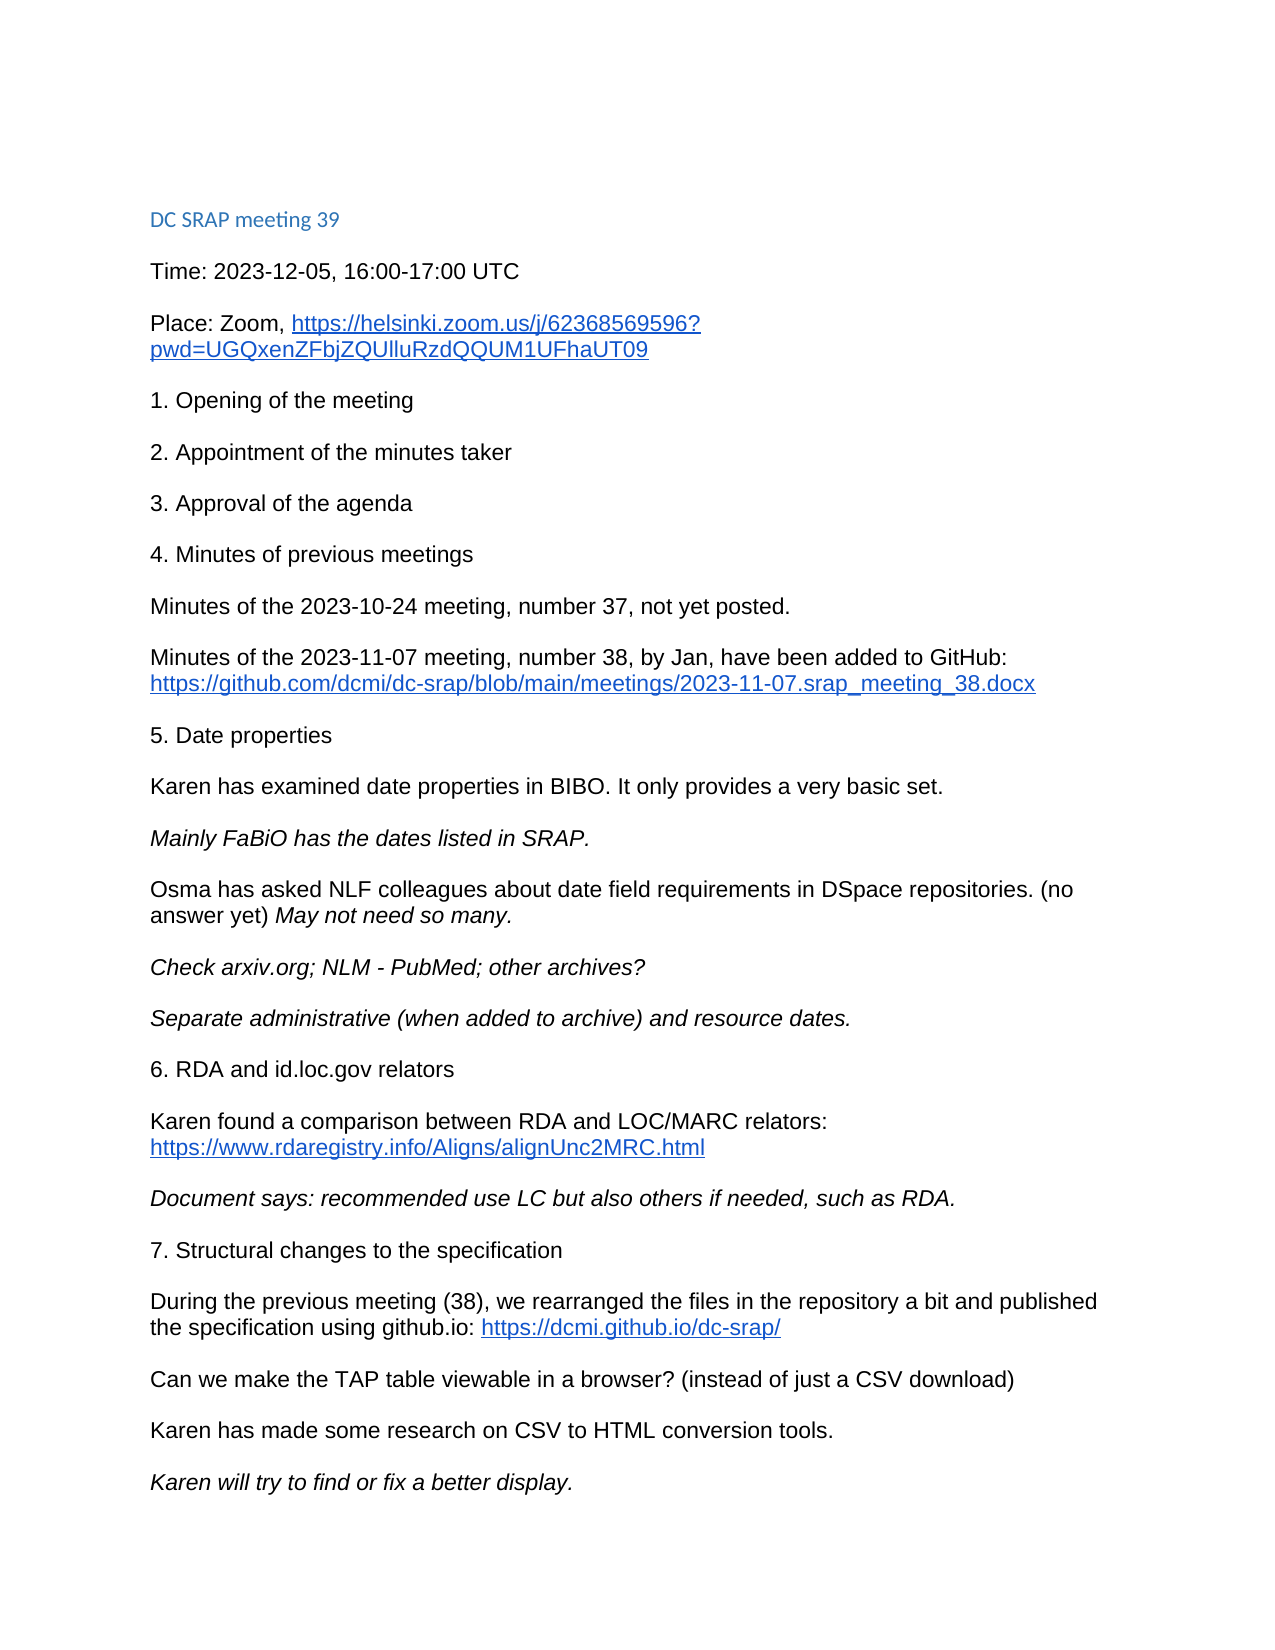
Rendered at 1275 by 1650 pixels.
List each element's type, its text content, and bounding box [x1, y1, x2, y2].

text Karen has examined date properties in BIBO. It only provides a very basic set. [150, 773, 1125, 799]
text Karen will try to find or fix a better display. [150, 1468, 1125, 1495]
text Separate administrative (when added to archive) and resource dates. [150, 1005, 1125, 1031]
text Place: Zoom, https://helsinki.zoom.us/j/62368569596?pwd=UGQxenZFbjZQUlluRzdQQUM1UFhaUT09 [150, 309, 1125, 362]
text 5. Date properties [150, 722, 1125, 748]
text Mainly FaBiO has the dates listed in SRAP. [150, 824, 1125, 851]
text Minutes of the 2023-11-07 meeting, number 38, by Jan, have been added to GitHub: https://github.com/dcmi/dc-srap/blob/main/meetings/2023-11-07.srap_meeting_38.docx [150, 644, 1125, 697]
text 1. Opening of the meeting [150, 387, 1125, 414]
text DC SRAP meeting 39 [150, 205, 1125, 233]
text Karen found a comparison between RDA and LOC/MARC relators: https://www.rdaregistry.info/Aligns/alignUnc2MRC.html [150, 1108, 1125, 1160]
text Check arxiv.org; NLM - PubMed; other archives? [150, 953, 1125, 980]
text 2. Appointment of the minutes taker [150, 439, 1125, 465]
text Time: 2023-12-05, 16:00-17:00 UTC [150, 258, 1125, 284]
text Karen has made some research on CSV to HTML conversion tools. [150, 1417, 1125, 1443]
text 7. Structural changes to the specification [150, 1237, 1125, 1263]
text Minutes of the 2023-10-24 meeting, number 37, not yet posted. [150, 593, 1125, 619]
text Can we make the TAP table viewable in a browser? (instead of just a CSV download) [150, 1366, 1125, 1392]
text 4. Minutes of previous meetings [150, 541, 1125, 568]
text 6. RDA and id.loc.gov relators [150, 1056, 1125, 1083]
text Document says: recommended use LC but also others if needed, such as RDA. [150, 1185, 1125, 1212]
text 3. Approval of the agenda [150, 490, 1125, 516]
text During the previous meeting (38), we rearranged the files in the repository a bit and published the specification using github.io: https://dcmi.github.io/dc-srap/ [150, 1288, 1125, 1341]
text Osma has asked NLF colleagues about date field requirements in DSpace repositories. (no answer yet) May not need so many. [150, 876, 1125, 928]
